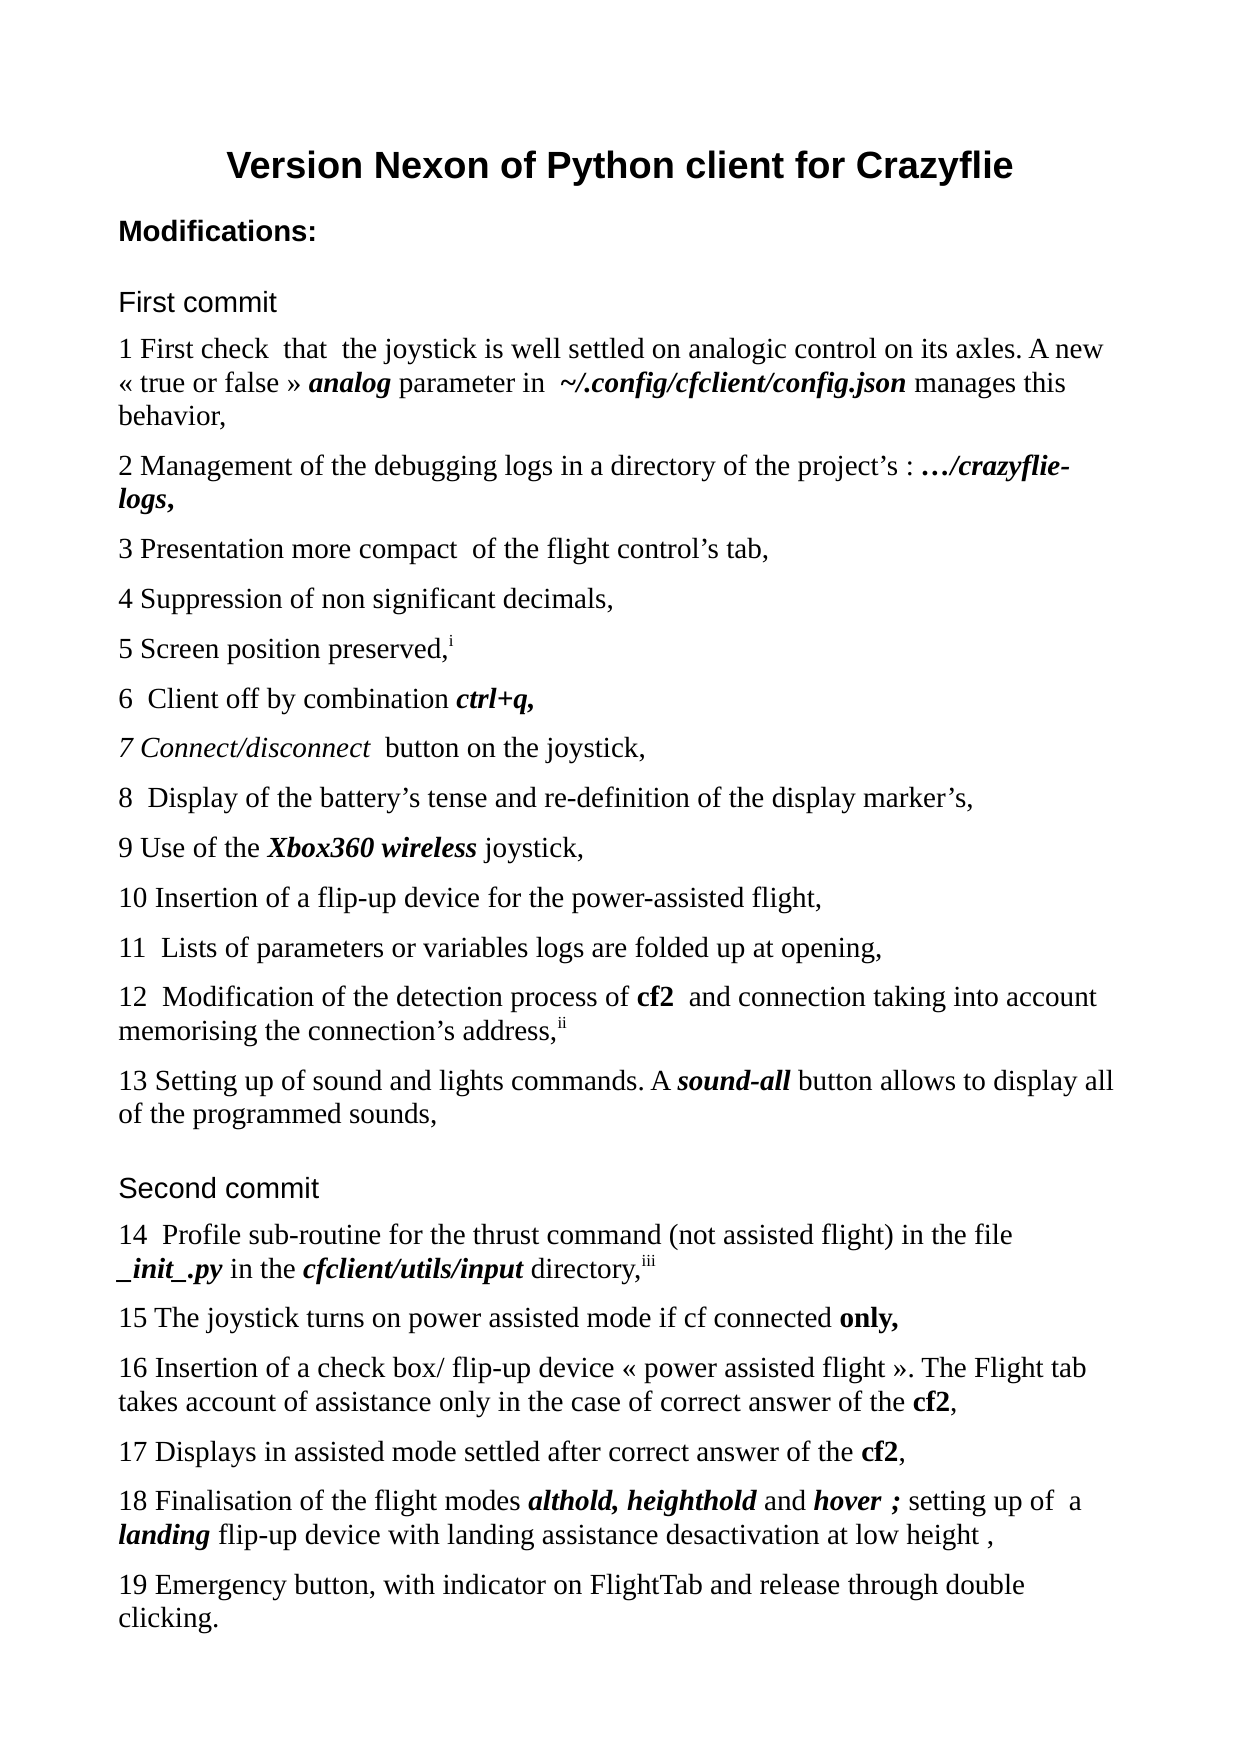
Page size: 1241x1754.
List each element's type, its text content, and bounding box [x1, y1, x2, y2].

text 16 Insertion of a check box/ flip-up device « power assisted flight ». The Flight tab takes account of assistance only in the case of correct answer of the cf2, [118, 1350, 1122, 1417]
text 1 First check that the joystick is well settled on analogic control on its axles. A new « true or false » analog parameter in ~/.config/cfclient/config.json manages this behavior, [118, 331, 1122, 432]
text 3 Presentation more compact of the flight control’s tab, [118, 531, 1122, 565]
text 15 The joystick turns on power assisted mode if cf connected only, [118, 1301, 1122, 1334]
text 13 Setting up of sound and lights commands. A sound-all button allows to display all of the programmed sounds, [118, 1063, 1122, 1130]
subtitle First commit [118, 285, 1122, 319]
text 14 Profile sub-routine for the thrust command (not assisted flight) in the file _init_.py in the cfclient/utils/input directory, [118, 1217, 1122, 1284]
subtitle Version Nexon of Python client for Crazyflie [118, 143, 1122, 187]
text 9 Use of the Xbox360 wireless joystick, [118, 830, 1122, 864]
text 5 Screen position preserved, [118, 631, 1122, 664]
text 18 Finalisation of the flight modes althold, heighthold and hover ; setting up of a landing flip-up device with landing assistance desactivation at low height , [118, 1483, 1122, 1551]
subtitle Modifications: [118, 214, 1122, 248]
text 11 Lists of parameters or variables logs are folded up at opening, [118, 930, 1122, 963]
text 2 Management of the debugging logs in a directory of the project’s : …/crazyflie-logs, [118, 448, 1122, 515]
text 12 Modification of the detection process of cf2 and connection taking into account memorising the connection’s address, [118, 979, 1122, 1047]
text 7 Connect/disconnect button on the joystick, [118, 731, 1122, 764]
subtitle Second commit [118, 1171, 1122, 1205]
text 6 Client off by combination ctrl+q, [118, 681, 1122, 714]
text 19 Emergency button, with indicator on FlightTab and release through double clicking. [118, 1567, 1122, 1634]
text 17 Displays in assisted mode settled after correct answer of the cf2, [118, 1434, 1122, 1467]
text 8 Display of the battery’s tense and re-definition of the display marker’s, [118, 780, 1122, 814]
text 4 Suppression of non significant decimals, [118, 581, 1122, 615]
text 10 Insertion of a flip-up device for the power-assisted flight, [118, 880, 1122, 913]
